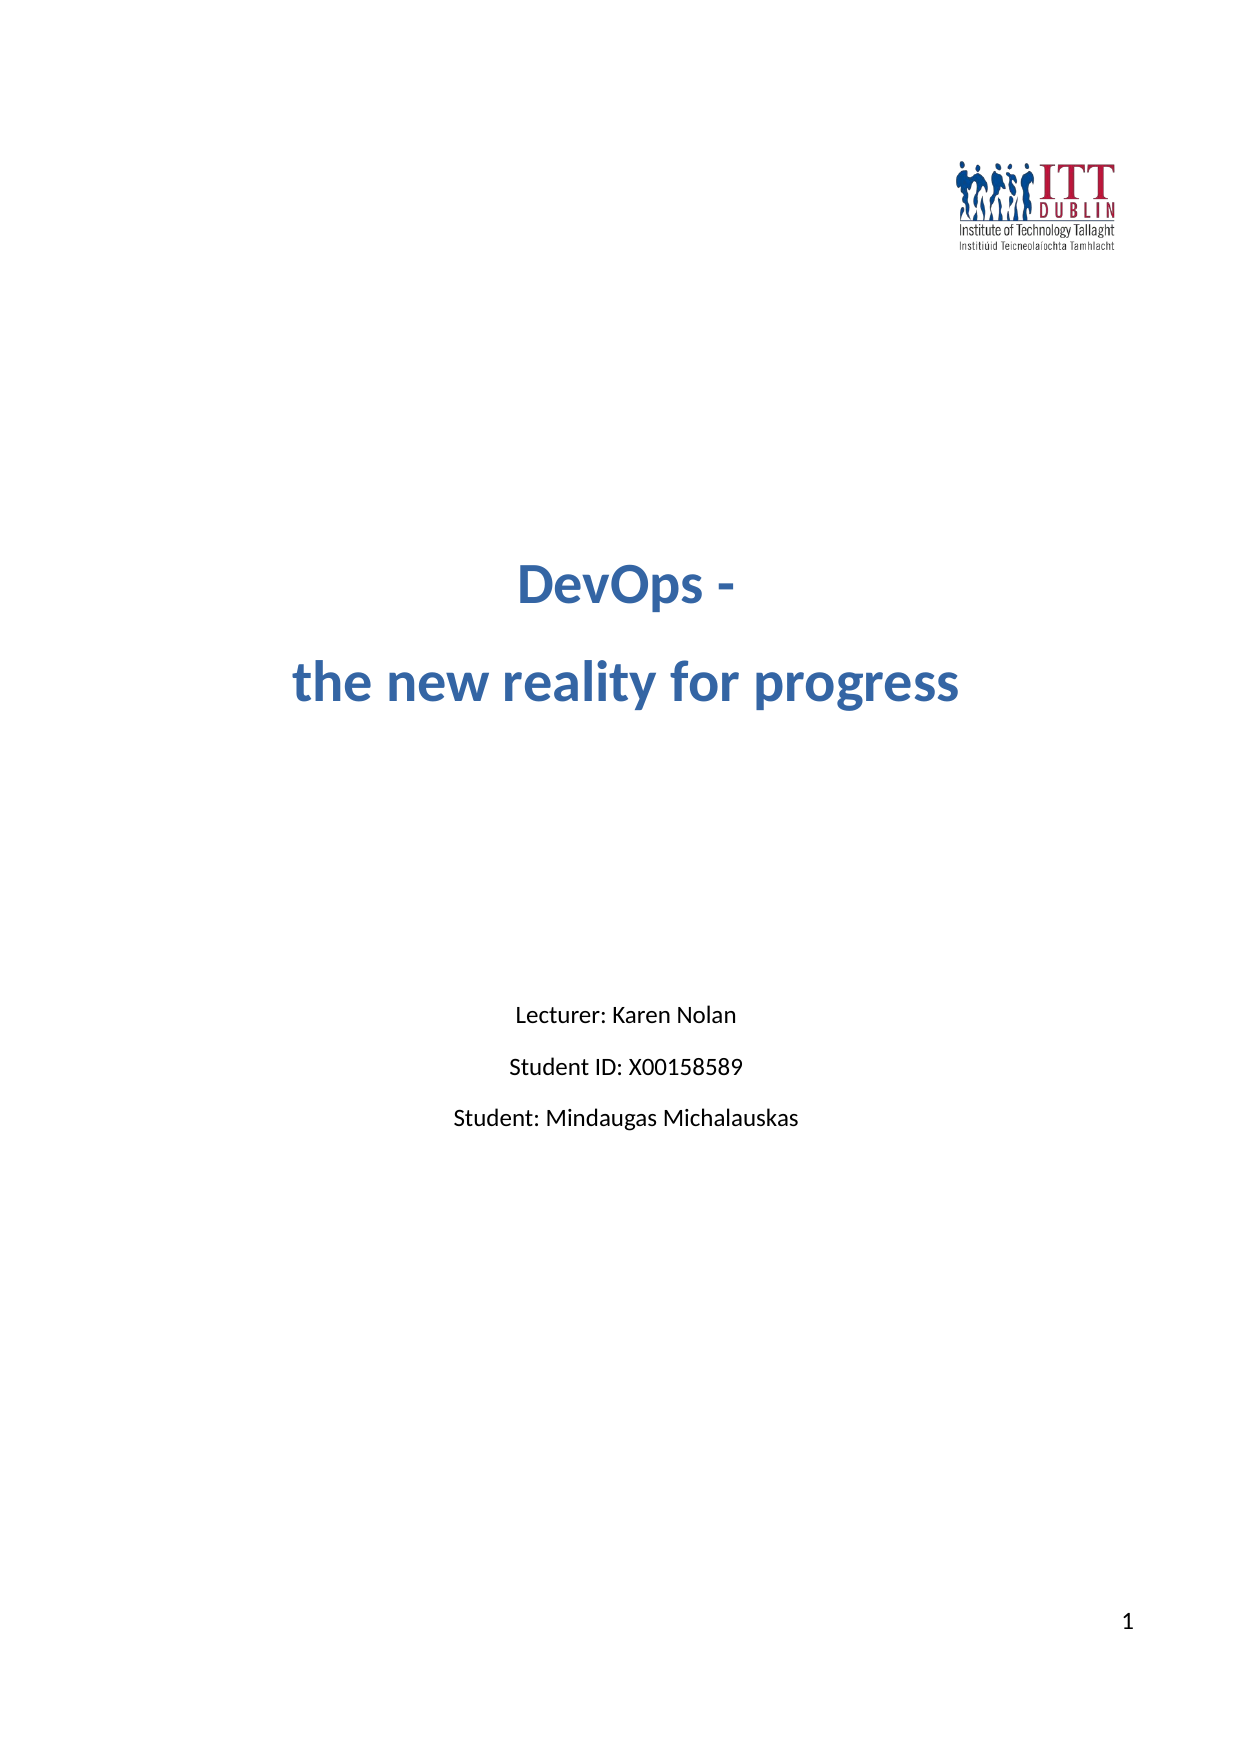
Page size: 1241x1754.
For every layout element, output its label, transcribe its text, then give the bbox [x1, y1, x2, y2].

picture [952, 121, 1121, 289]
title the new reality for progress [118, 645, 1134, 716]
text Lecturer: Karen Nolan [118, 999, 1134, 1030]
text Student: Mindaugas Michalauskas [118, 1102, 1134, 1132]
text Student ID: X00158589 [118, 1051, 1134, 1081]
title DevOps - [118, 547, 1134, 618]
